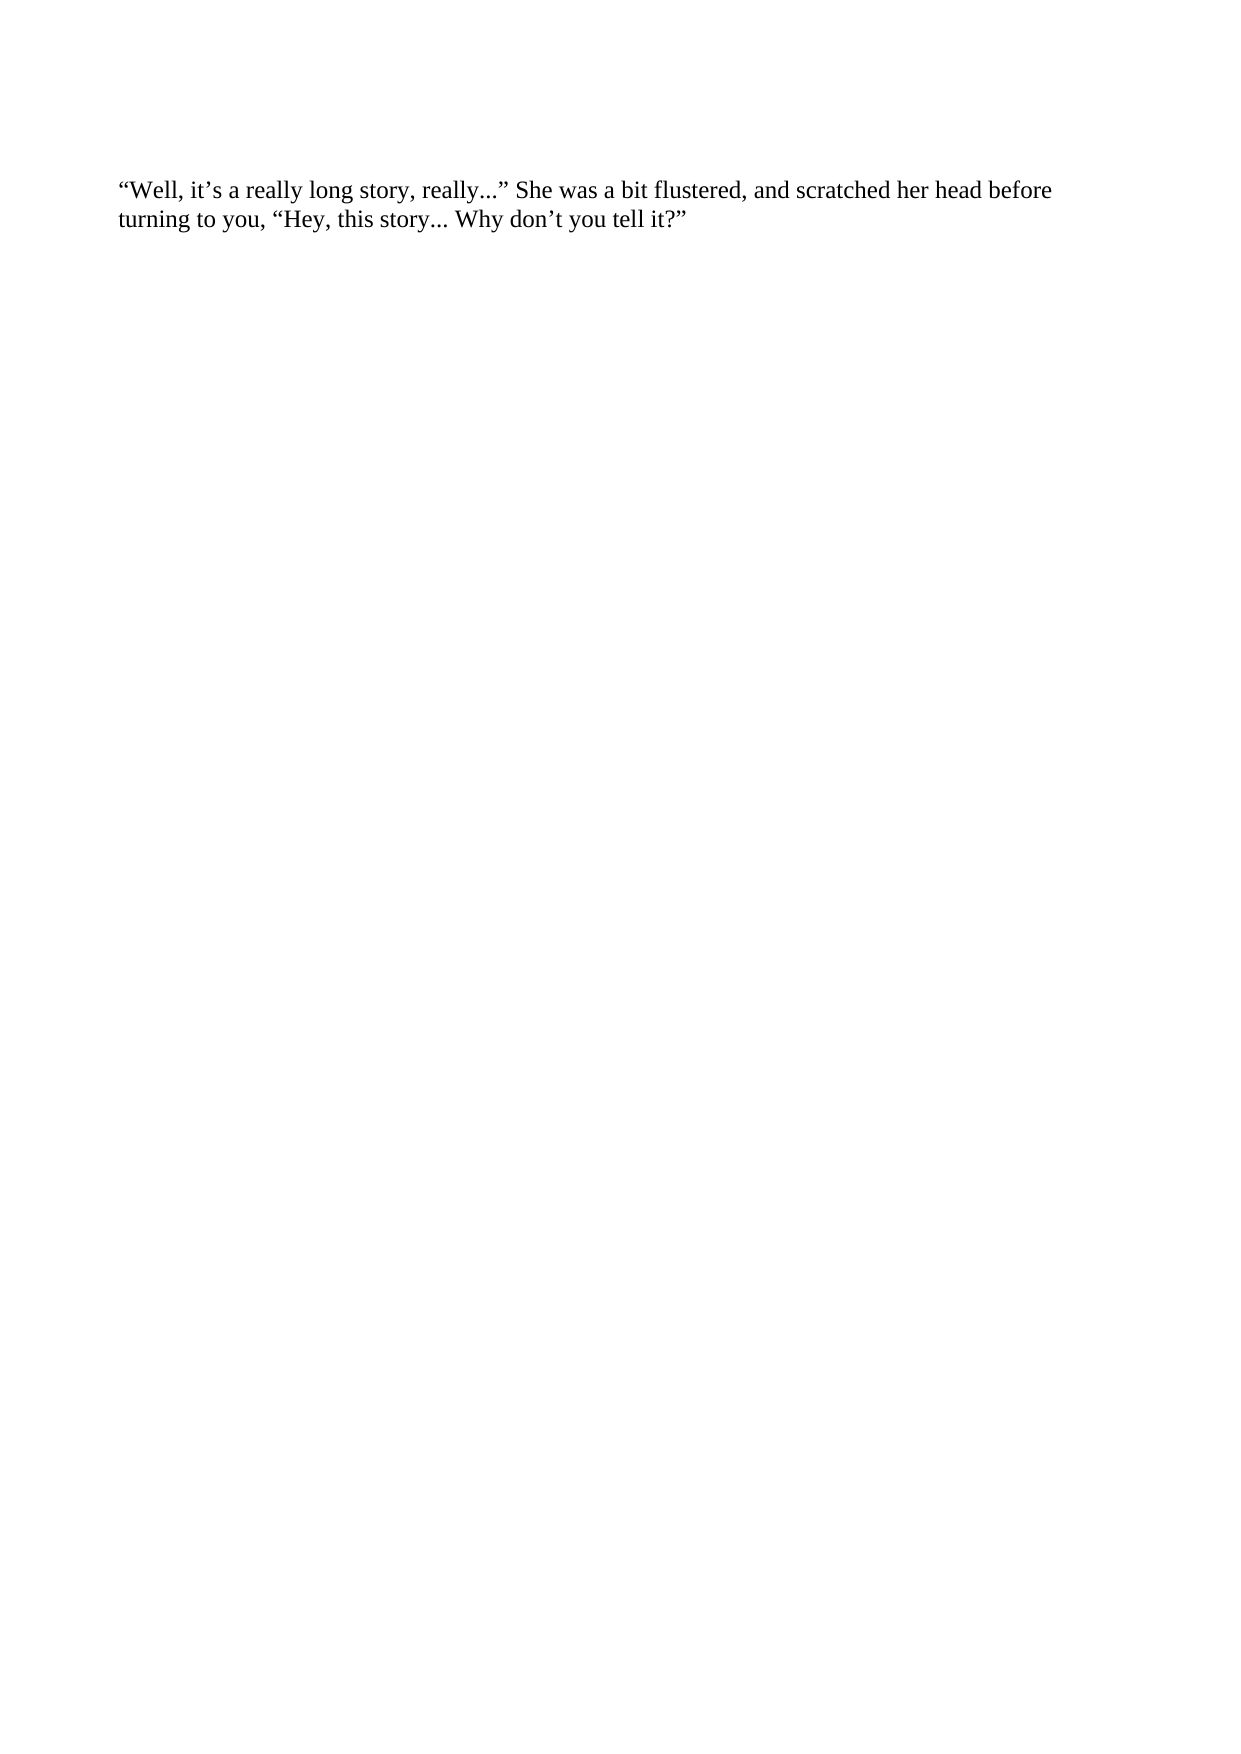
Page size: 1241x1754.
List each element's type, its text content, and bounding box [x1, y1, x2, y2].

text “Well, it’s a really long story, really...” She was a bit flustered, and scratched her head before turning to you, “Hey, this story... Why don’t you tell it?” [118, 176, 1122, 233]
